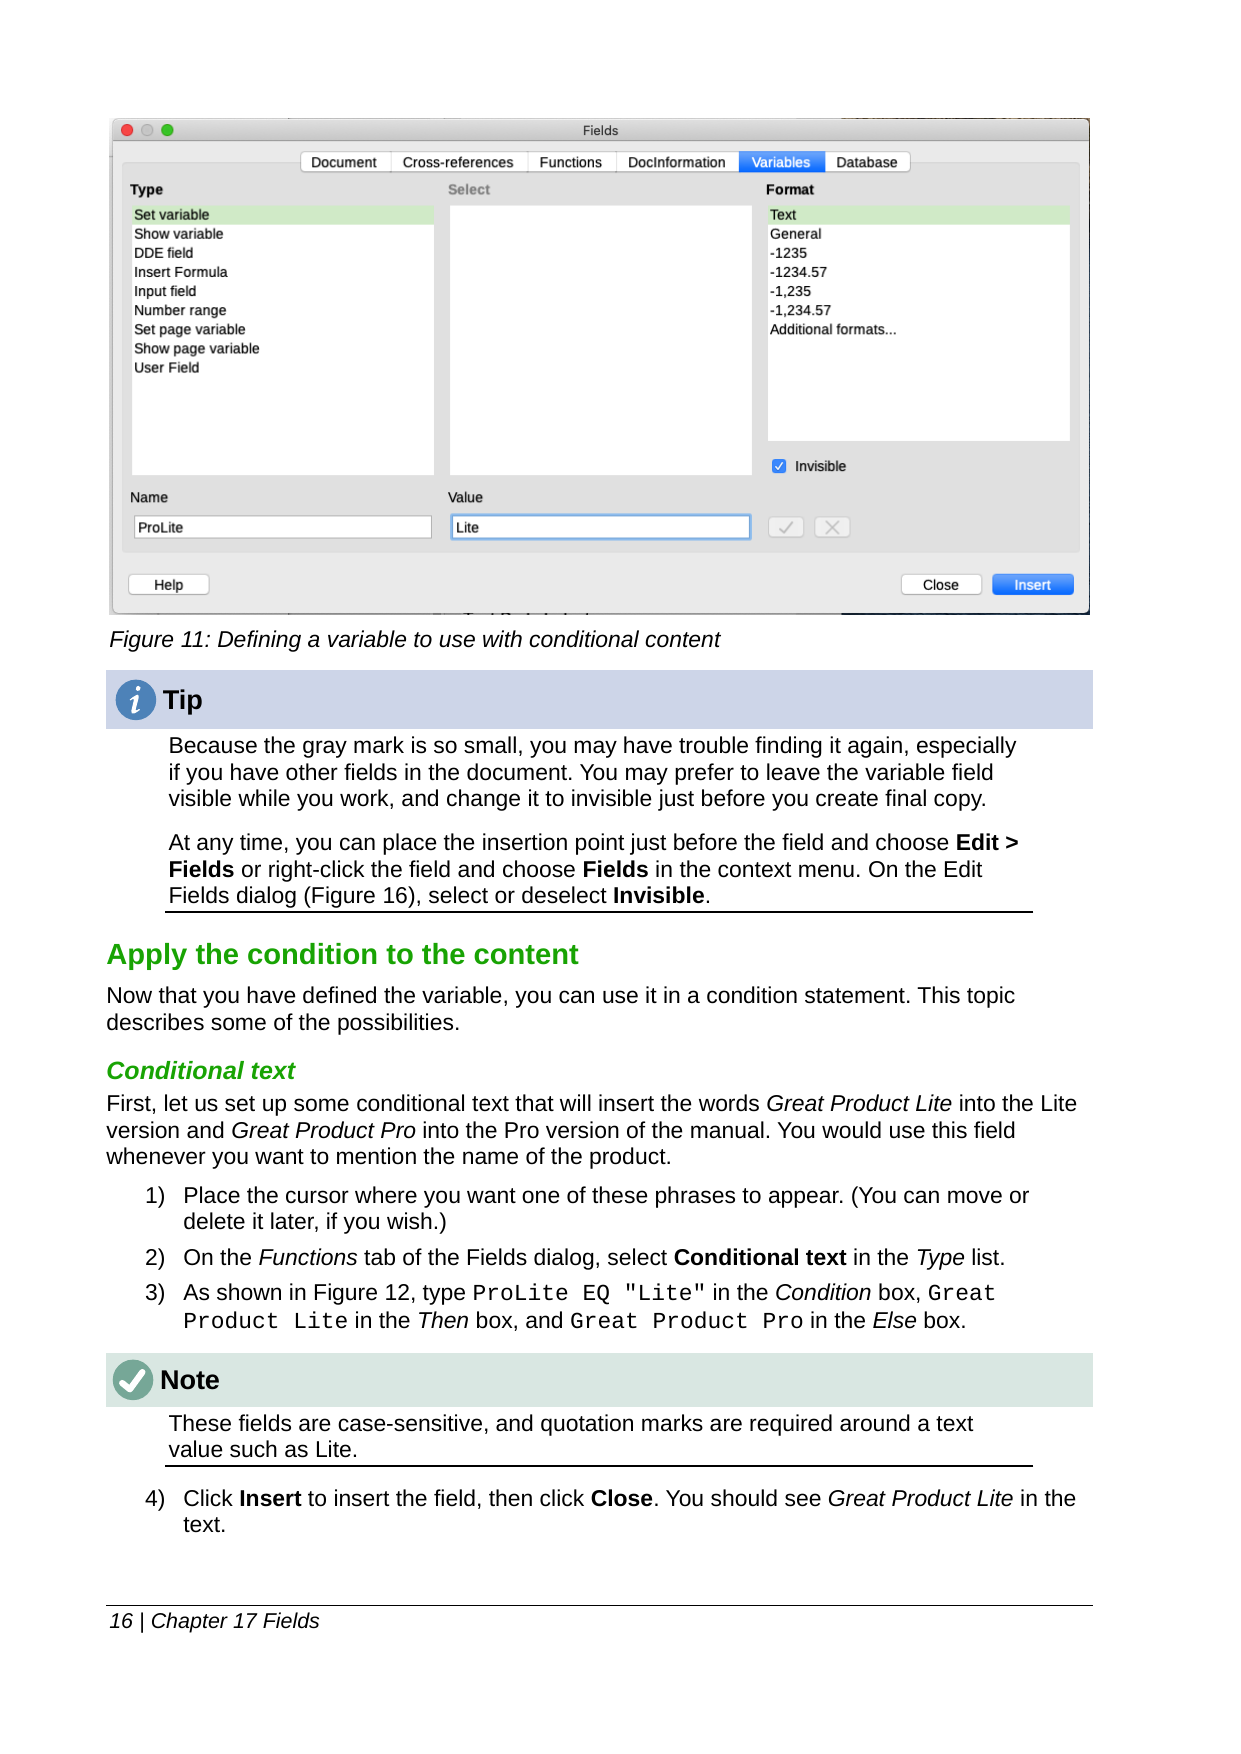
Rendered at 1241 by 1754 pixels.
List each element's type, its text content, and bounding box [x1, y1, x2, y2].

subtitle Tip [106, 670, 1093, 729]
list On the Functions tab of the Fields dialog, select Conditional text in the Type list. [165, 1243, 1093, 1270]
text At any time, you can place the insertion point just before the field and choose Edit > Fields or right-click the field and choose Fields in the context menu. On the Edit Fields dialog (Figure 16), select or deselect Invisible. [165, 826, 1033, 911]
text Figure 11: Defining a variable to use with conditional content [109, 626, 1090, 652]
subtitle Apply the condition to the content [106, 937, 1093, 971]
list First, let us set up some conditional text that will insert the words Great Product Lite into the Lite version and Great Product Pro into the Pro version of the manual. You would use this field whenever you want to mention the name of the product. [106, 1090, 1093, 1169]
list As shown in Figure 12, type ProLite EQ "Lite" in the Condition box, Great Product Lite in the Then box, and Great Product Pro in the Else box. [165, 1279, 1093, 1335]
list Place the cursor where you want one of these phrases to appear. (You can move or delete it later, if you wish.) [165, 1182, 1093, 1235]
text These fields are case-sensitive, and quotation marks are required around a text value such as Lite. [165, 1407, 1033, 1465]
picture [109, 118, 1090, 615]
list Click Insert to insert the field, then click Close. You should see Great Product Lite in the text. [165, 1485, 1093, 1538]
text Because the gray mark is so small, you may have trouble finding it again, especially if you have other fields in the document. You may prefer to leave the variable field visible while you work, and change it to invisible just before you create final copy. [165, 729, 1033, 812]
subtitle Note [106, 1353, 1093, 1407]
subtitle Conditional text [106, 1056, 1093, 1084]
text Now that you have defined the variable, you can use it in a condition statement. This topic describes some of the possibilities. [106, 982, 1093, 1035]
